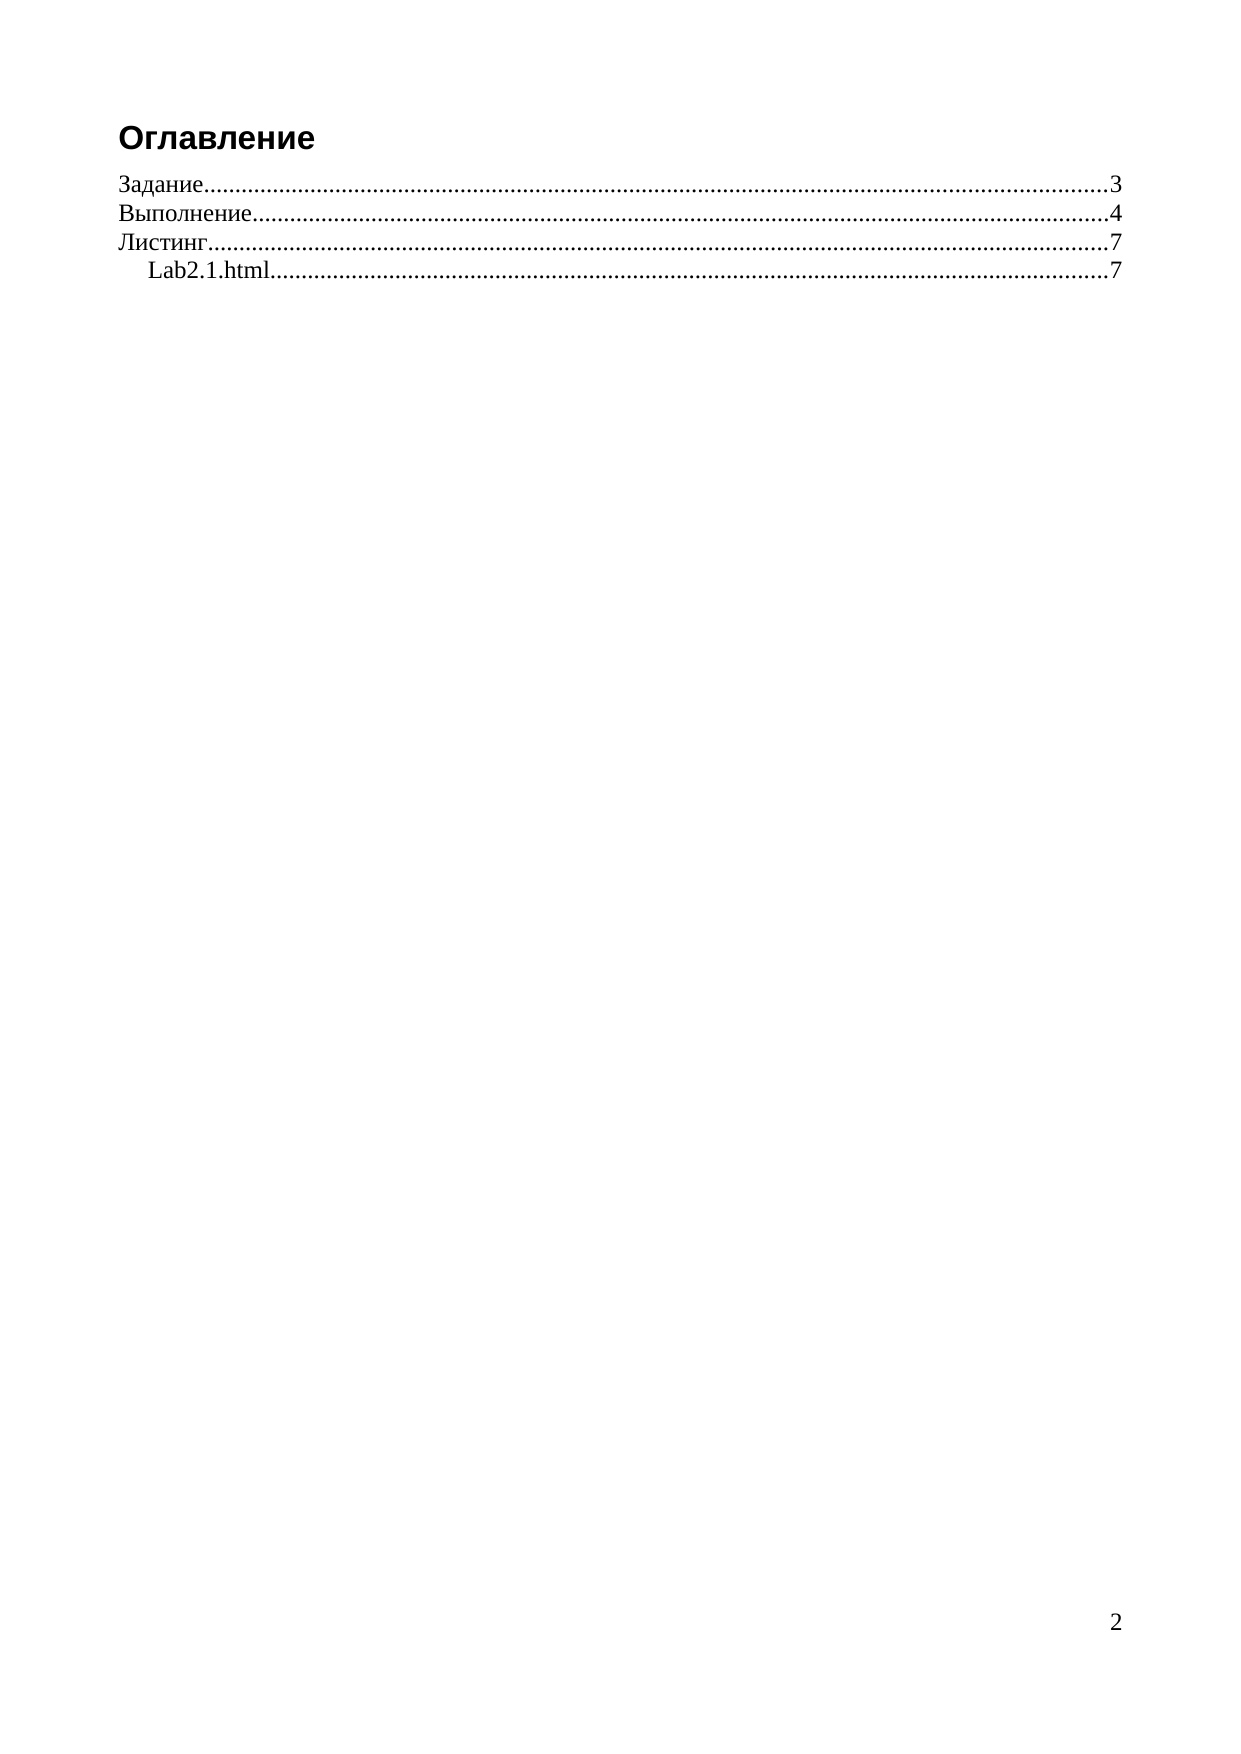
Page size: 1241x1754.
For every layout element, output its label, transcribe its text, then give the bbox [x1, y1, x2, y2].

text Задание 3 [118, 169, 1122, 198]
text Листинг 7 [118, 227, 1122, 255]
subtitle Оглавление [118, 118, 1122, 157]
text Выполнение 4 [118, 198, 1122, 227]
text Lab2.1.html 7 [148, 255, 1122, 284]
